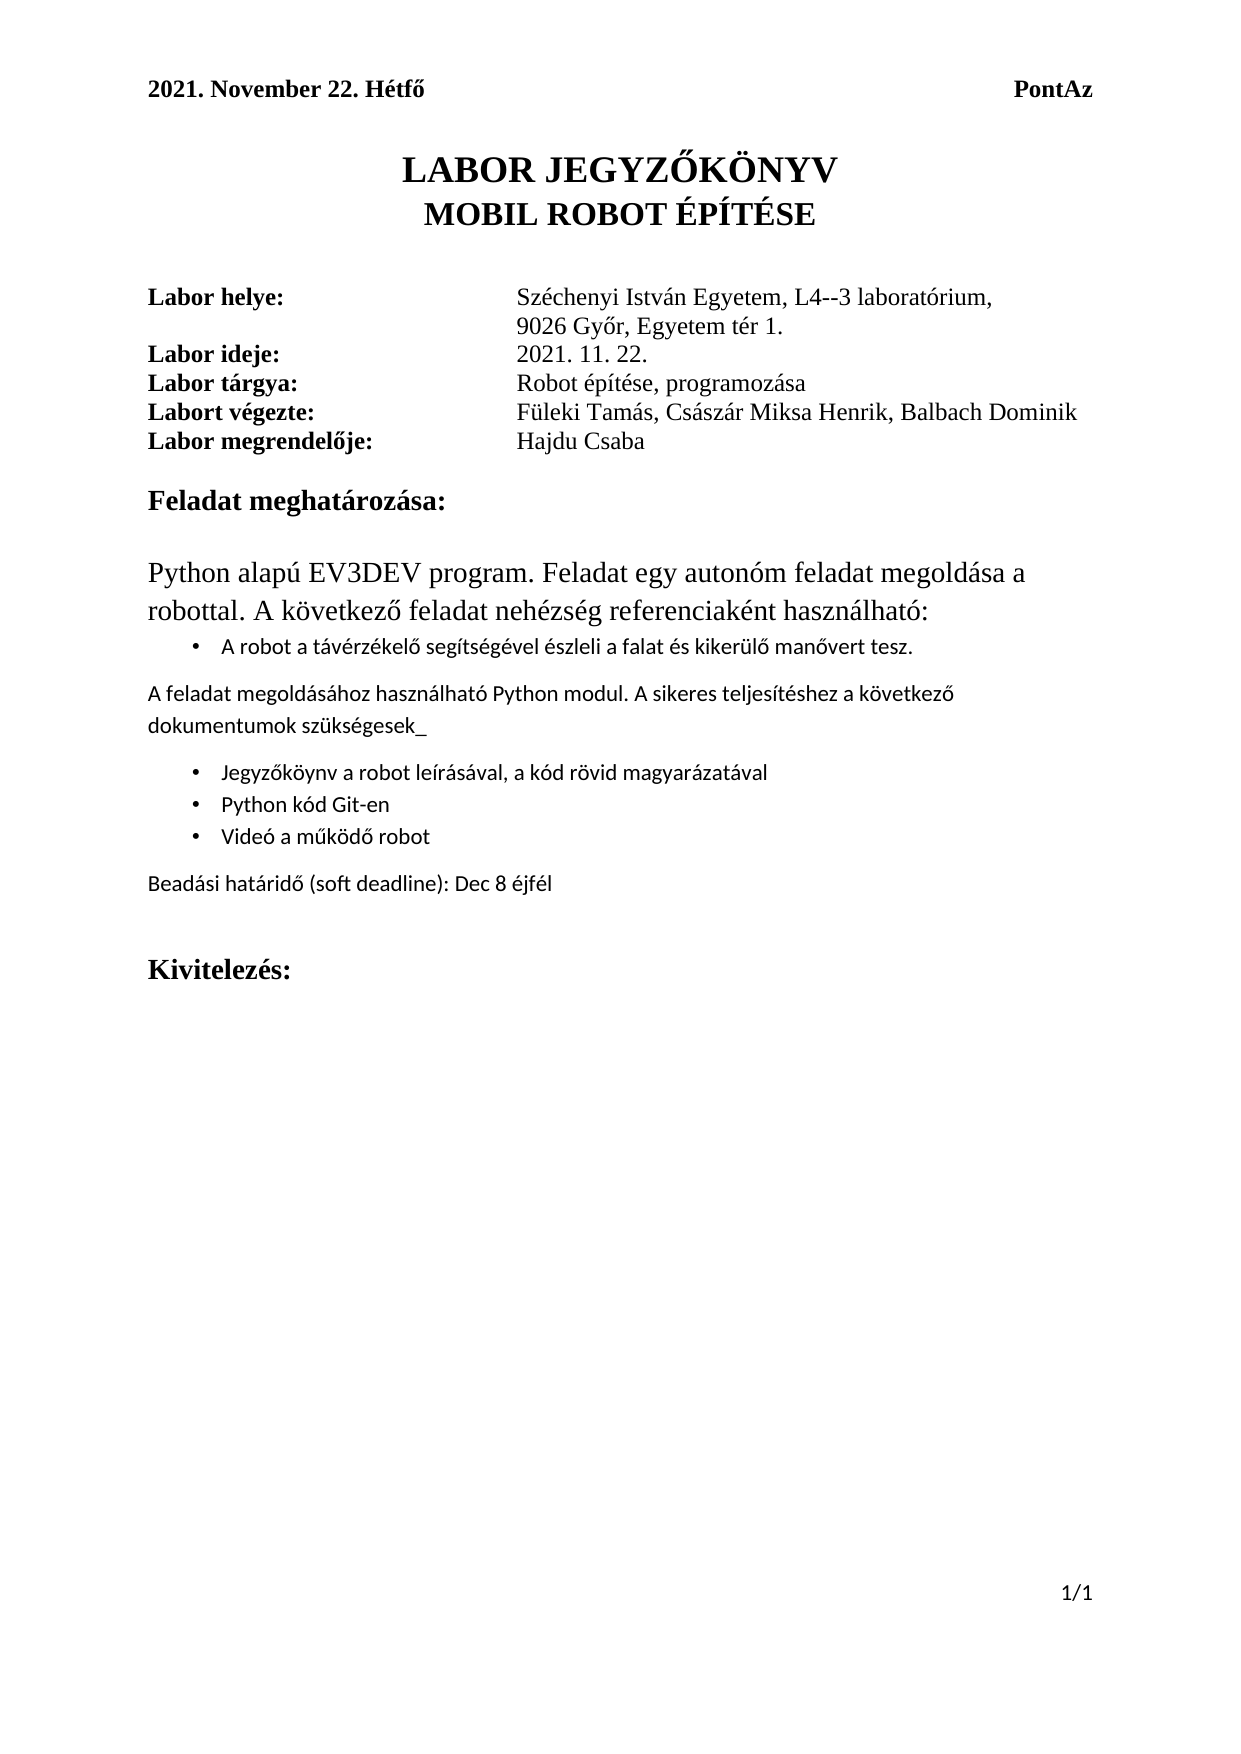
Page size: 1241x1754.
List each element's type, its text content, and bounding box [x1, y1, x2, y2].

text 9026 Győr, Egyetem tér 1. [148, 311, 1093, 339]
text Labor tárgya: Robot építése, programozása [148, 368, 1093, 397]
text A feladat megoldásához használható Python modul. A sikeres teljesítéshez a következő dokumentumok szükségesek_ [148, 679, 1093, 739]
list Videó a működő robot [192, 822, 1093, 850]
text LABOR JEGYZŐKÖNYV [148, 148, 1093, 191]
list Python kód Git-en [192, 790, 1093, 818]
text Beadási határidő (soft deadline): Dec 8 éjfél [148, 869, 1093, 897]
text Feladat meghatározása: [148, 483, 1093, 516]
text Labor ideje: 2021. 11. 22. [148, 339, 1093, 368]
text MOBIL ROBOT ÉPÍTÉSE [148, 194, 1093, 232]
list Jegyzőköynv a robot leírásával, a kód rövid magyarázatával [192, 758, 1093, 786]
list A robot a távérzékelő segítségével észleli a falat és kikerülő manővert tesz. [192, 632, 1093, 660]
text Kivitelezés: [148, 952, 1093, 985]
text Python alapú EV3DEV program. Feladat egy autonóm feladat megoldása a robottal. A következő feladat nehézség referenciaként használható: [148, 555, 1093, 627]
text Labort végezte: Füleki Tamás, Császár Miksa Henrik, Balbach Dominik [148, 397, 1093, 426]
text Labor helye: Széchenyi István Egyetem, L4--3 laboratórium, [148, 282, 1093, 311]
text Labor megrendelője: Hajdu Csaba [148, 426, 1093, 454]
